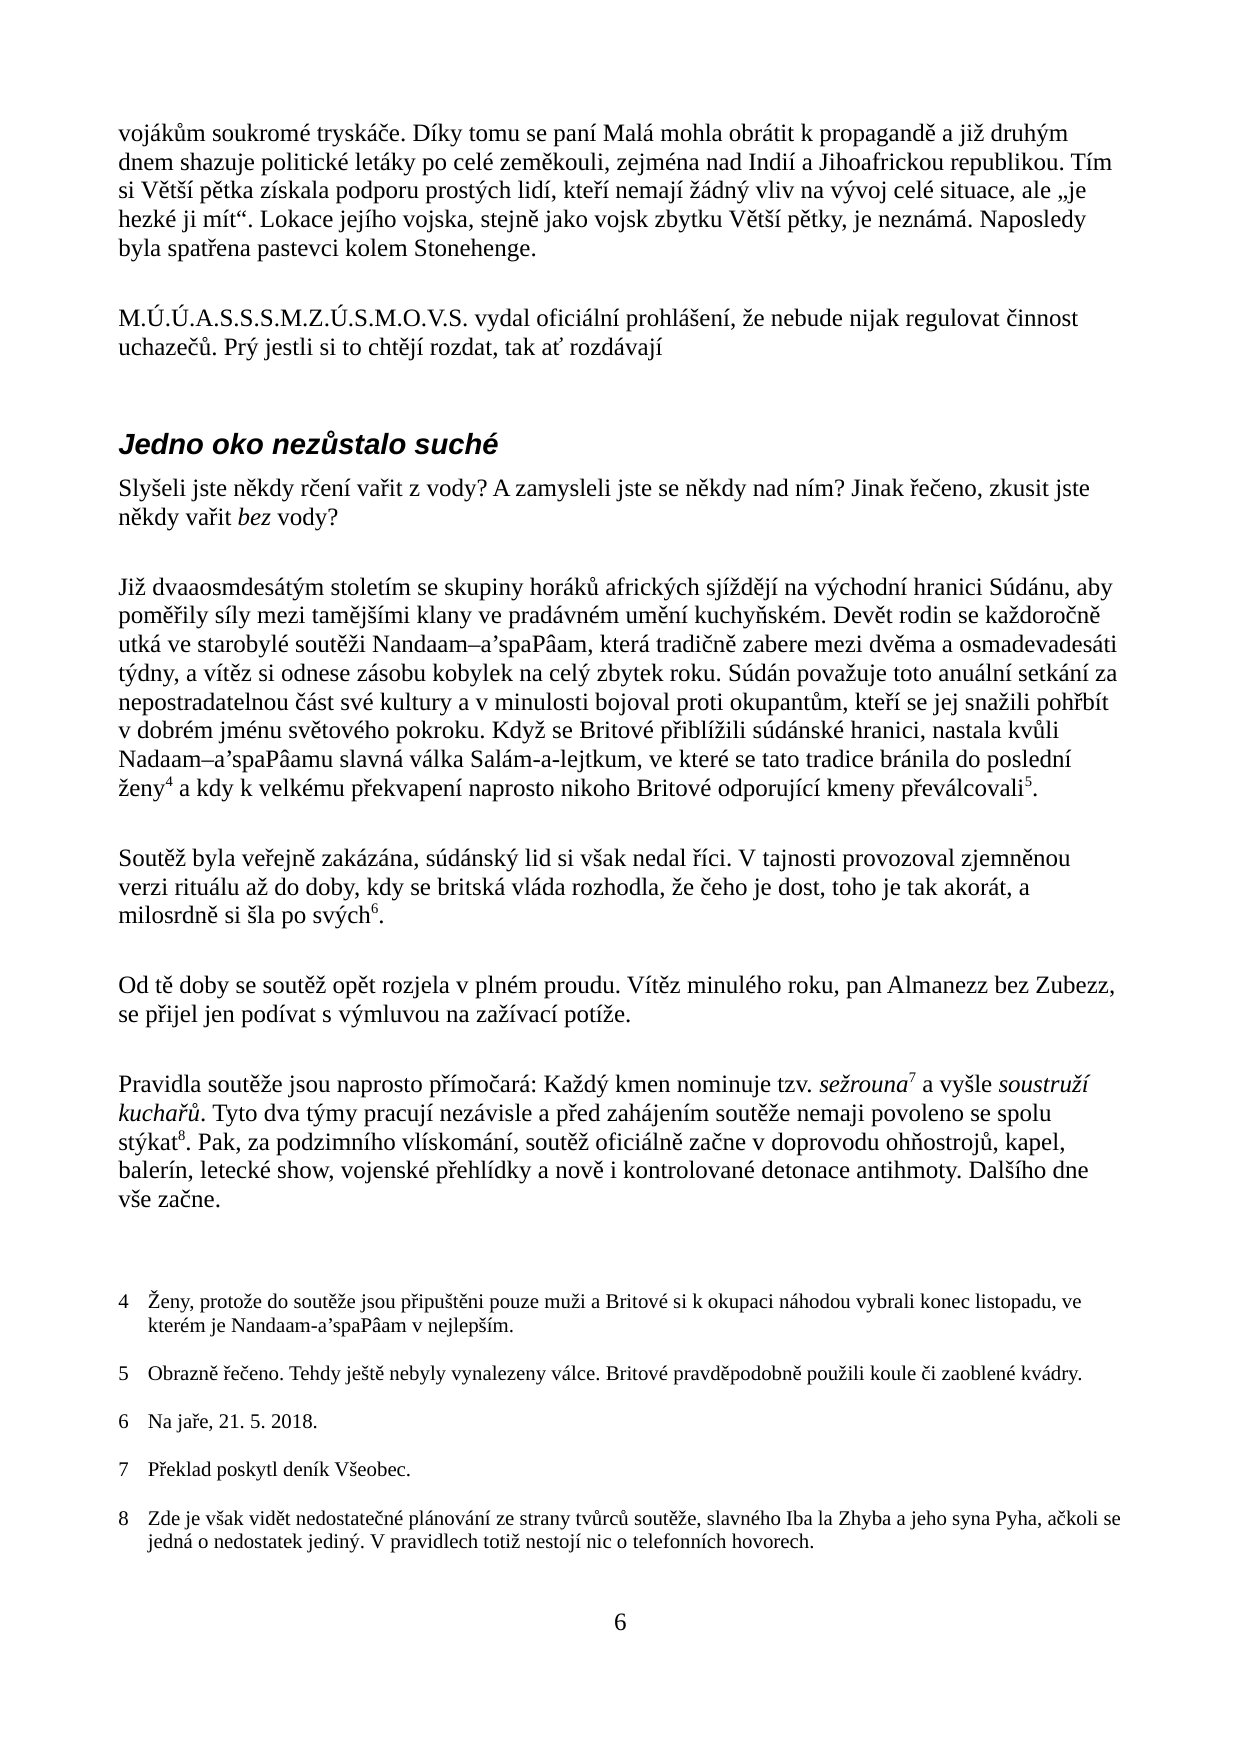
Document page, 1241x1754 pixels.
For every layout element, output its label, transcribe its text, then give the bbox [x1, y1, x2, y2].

text Zde je však vidět nedostatečné plánování ze strany tvůrců soutěže, slavného Iba la Zhyba a jeho syna Pyha, ačkoli se jedná o nedostatek jediný. V pravidlech totiž nestojí nic o telefonních hovorech. [118, 1505, 1122, 1578]
text Slyšeli jste někdy rčení vařit z vody? A zamysleli jste se někdy nad ním? Jinak řečeno, zkusit jste někdy vařit bez vody? [118, 473, 1122, 559]
text Od tě doby se soutěž opět rozjela v plném proudu. Vítěz minulého roku, pan Almanezz bez Zubezz, se přijel jen podívat s výmluvou na zažívací potíže. [118, 970, 1122, 1057]
text Obrazně řečeno. Tehdy ještě nebyly vynalezeny válce. Britové pravděpodobně použili koule či zaoblené kvádry. [118, 1361, 1122, 1409]
subtitle Jedno oko nezůstalo suché [118, 427, 1122, 460]
text Ženy, protože do soutěže jsou připuštěni pouze muži a Britové si k okupaci náhodou vybrali konec listopadu, ve kterém je Nandaam-a’spaPâam v nejlepším. [118, 1289, 1122, 1361]
text Překlad poskytl deník Všeobec. [118, 1457, 1122, 1505]
text Soutěž byla veřejně zakázána, súdánský lid si však nedal říci. V tajnosti provozoval zjemněnou verzi rituálu až do doby, kdy se britská vláda rozhodla, že čeho je dost, toho je tak akorát, a milosrdně si šla po svých. [118, 843, 1122, 958]
text Na jaře, 21. 5. 2018. [118, 1409, 1122, 1457]
text Již dvaaosmdesátým stoletím se skupiny horáků afrických sjíždějí na východní hranici Súdánu, aby poměřily síly mezi tamějšími klany ve pradávném umění kuchyňském. Devět rodin se každoročně utká ve starobylé soutěži Nandaam–a’spaPâam, která tradičně zabere mezi dvěma a osmadevadesáti týdny, a vítěz si odnese zásobu kobylek na celý zbytek roku. Súdán považuje toto anuální setkání za nepostradatelnou část své kultury a v minulosti bojoval proti okupantům, kteří se jej snažili pohřbít v dobrém jménu světového pokroku. Když se Britové přiblížili súdánské hranici, nastala kvůli Nadaam–a’spaPâamu slavná válka Salám-a-lejtkum, ve které se tato tradice bránila do poslední ženy a kdy k velkému překvapení naprosto nikoho Britové odporující kmeny převálcovali. [118, 572, 1122, 830]
text M.Ú.Ú.A.S.S.S.M.Z.Ú.S.M.O.V.S. vydal oficiální prohlášení, že nebude nijak regulovat činnost uchazečů. Prý jestli si to chtějí rozdat, tak ať rozdávají [118, 303, 1122, 389]
text Pravidla soutěže jsou naprosto přímočará: Každý kmen nominuje tzv. sežrouna a vyšle soustruží kuchařů. Tyto dva týmy pracují nezávisle a před zahájením soutěže nemaji povoleno se spolu stýkat. Pak, za podzimního vlískomání, soutěž oficiálně začne v doprovodu ohňostrojů, kapel, balerín, letecké show, vojenské přehlídky a nově i kontrolované detonace antihmoty. Dalšího dne vše začne. [118, 1069, 1122, 1242]
text vojákům soukromé tryskáče. Díky tomu se paní Malá mohla obrátit k propagandě a již druhým dnem shazuje politické letáky po celé zeměkouli, zejména nad Indií a Jihoafrickou republikou. Tím si Větší pětka získala podporu prostých lidí, kteří nemají žádný vliv na vývoj celé situace, ale „je hezké ji mít“. Lokace jejího vojska, stejně jako vojsk zbytku Větší pětky, je neznámá. Naposledy byla spatřena pastevci kolem Stonehenge. [118, 118, 1122, 291]
